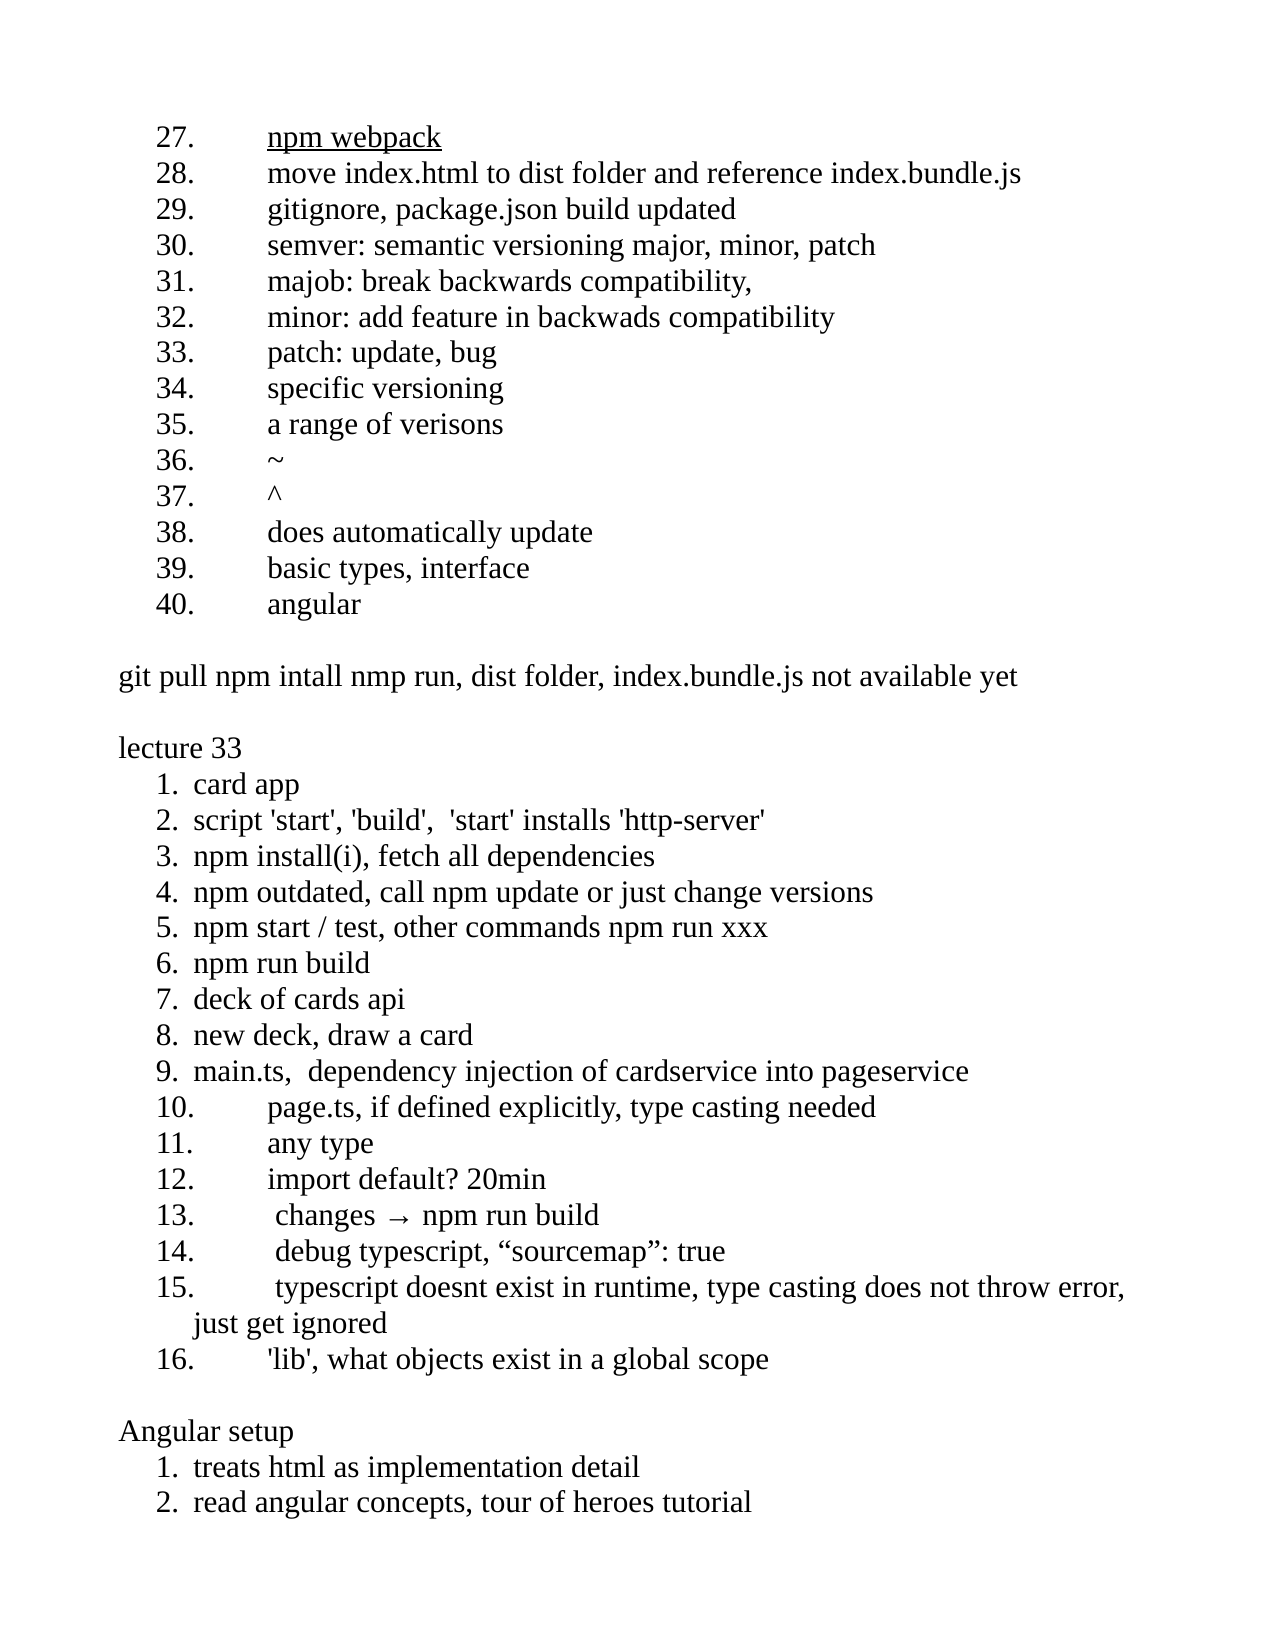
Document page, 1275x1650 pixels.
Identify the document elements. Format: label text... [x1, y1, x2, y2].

list does automatically update [156, 513, 1157, 549]
list read angular concepts, tour of heroes tutorial [156, 1484, 1157, 1520]
list changes → npm run build [156, 1196, 1157, 1232]
list 'lib', what objects exist in a global scope [156, 1340, 1157, 1376]
list move index.html to dist folder and reference index.bundle.js [156, 154, 1157, 190]
list npm install(i), fetch all dependencies [156, 837, 1157, 873]
list debug typescript, “sourcemap”: true [156, 1232, 1157, 1268]
text git pull npm intall nmp run, dist folder, index.bundle.js not available yet [118, 657, 1157, 693]
list any type [156, 1124, 1157, 1160]
text Angular setup [118, 1412, 1157, 1448]
list new deck, draw a card [156, 1017, 1157, 1052]
list majob: break backwards compatibility, [156, 262, 1157, 298]
list minor: add feature in backwads compatibility [156, 298, 1157, 334]
list treats html as implementation detail [156, 1448, 1157, 1484]
list page.ts, if defined explicitly, type casting needed [156, 1088, 1157, 1124]
list deck of cards api [156, 981, 1157, 1017]
list typescript doesnt exist in runtime, type casting does not throw error, just get ignored [156, 1268, 1157, 1340]
list patch: update, bug [156, 334, 1157, 370]
list semver: semantic versioning major, minor, patch [156, 226, 1157, 262]
list main.ts, dependency injection of cardservice into pageservice [156, 1052, 1157, 1088]
list angular [156, 585, 1157, 621]
list ~ [156, 442, 1157, 477]
list import default? 20min [156, 1160, 1157, 1196]
list npm outdated, call npm update or just change versions [156, 873, 1157, 909]
list a range of verisons [156, 406, 1157, 442]
list npm webpack [156, 118, 1157, 154]
list gitignore, package.json build updated [156, 190, 1157, 226]
list npm run build [156, 945, 1157, 981]
list script 'start', 'build', 'start' installs 'http-server' [156, 801, 1157, 837]
list basic types, interface [156, 549, 1157, 585]
text lecture 33 [118, 729, 1157, 765]
list npm start / test, other commands npm run xxx [156, 909, 1157, 945]
list specific versioning [156, 370, 1157, 406]
list card app [156, 765, 1157, 801]
list ^ [156, 477, 1157, 513]
